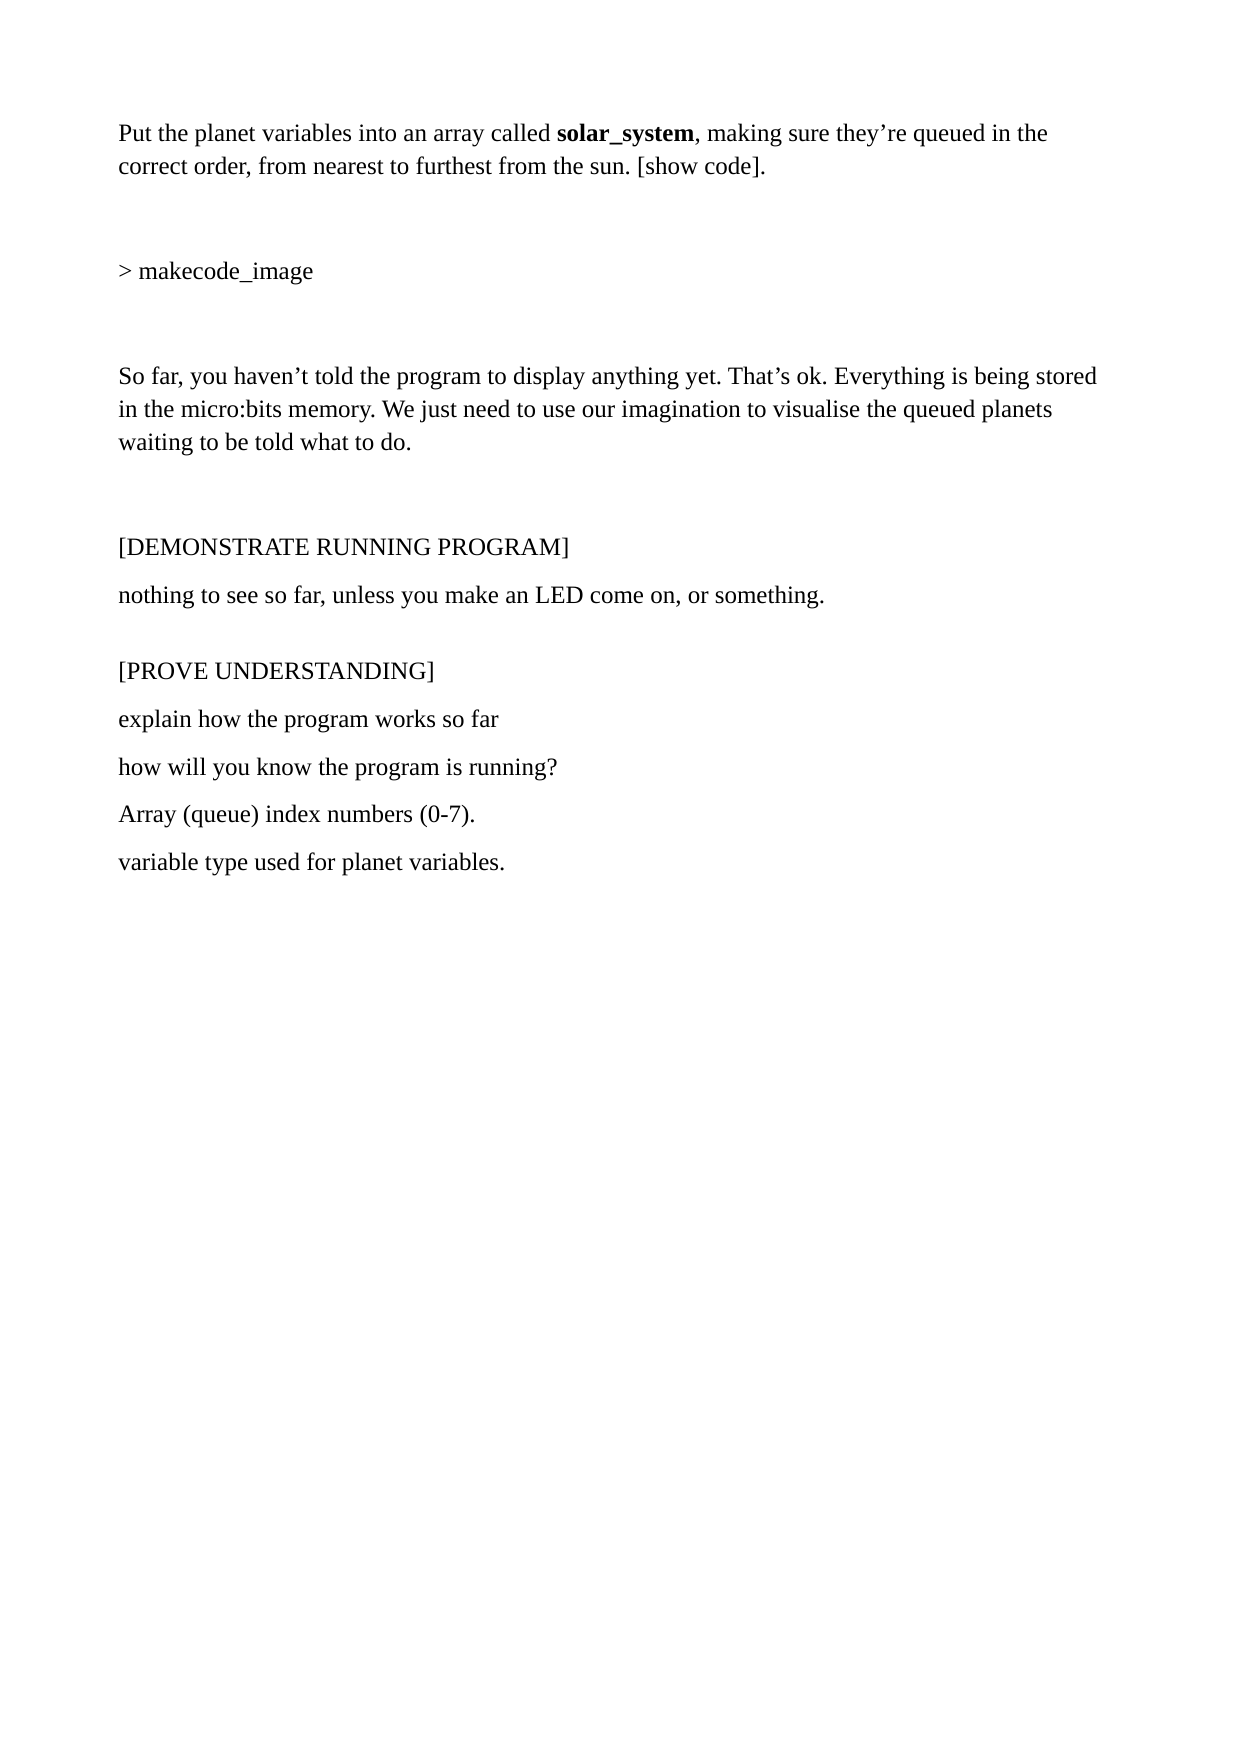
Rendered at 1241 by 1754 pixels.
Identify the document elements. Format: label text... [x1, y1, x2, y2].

text > makecode_image [118, 256, 1122, 285]
text [DEMONSTRATE RUNNING PROGRAM] [118, 532, 1122, 561]
text So far, you haven’t told the program to display anything yet. That’s ok. Everything is being stored in the micro:bits memory. We just need to use our imagination to visualise the queued planets waiting to be told what to do. [118, 361, 1122, 456]
text [PROVE UNDERSTANDING] [118, 656, 1122, 685]
text nothing to see so far, unless you make an LED come on, or something. [118, 580, 1122, 609]
text explain how the program works so far [118, 704, 1122, 733]
text how will you know the program is running? [118, 752, 1122, 780]
text Put the planet variables into an array called solar_system, making sure they’re queued in the correct order, from nearest to furthest from the sun. [show code]. [118, 118, 1122, 180]
text Array (queue) index numbers (0-7). [118, 799, 1122, 828]
text variable type used for planet variables. [118, 847, 1122, 876]
